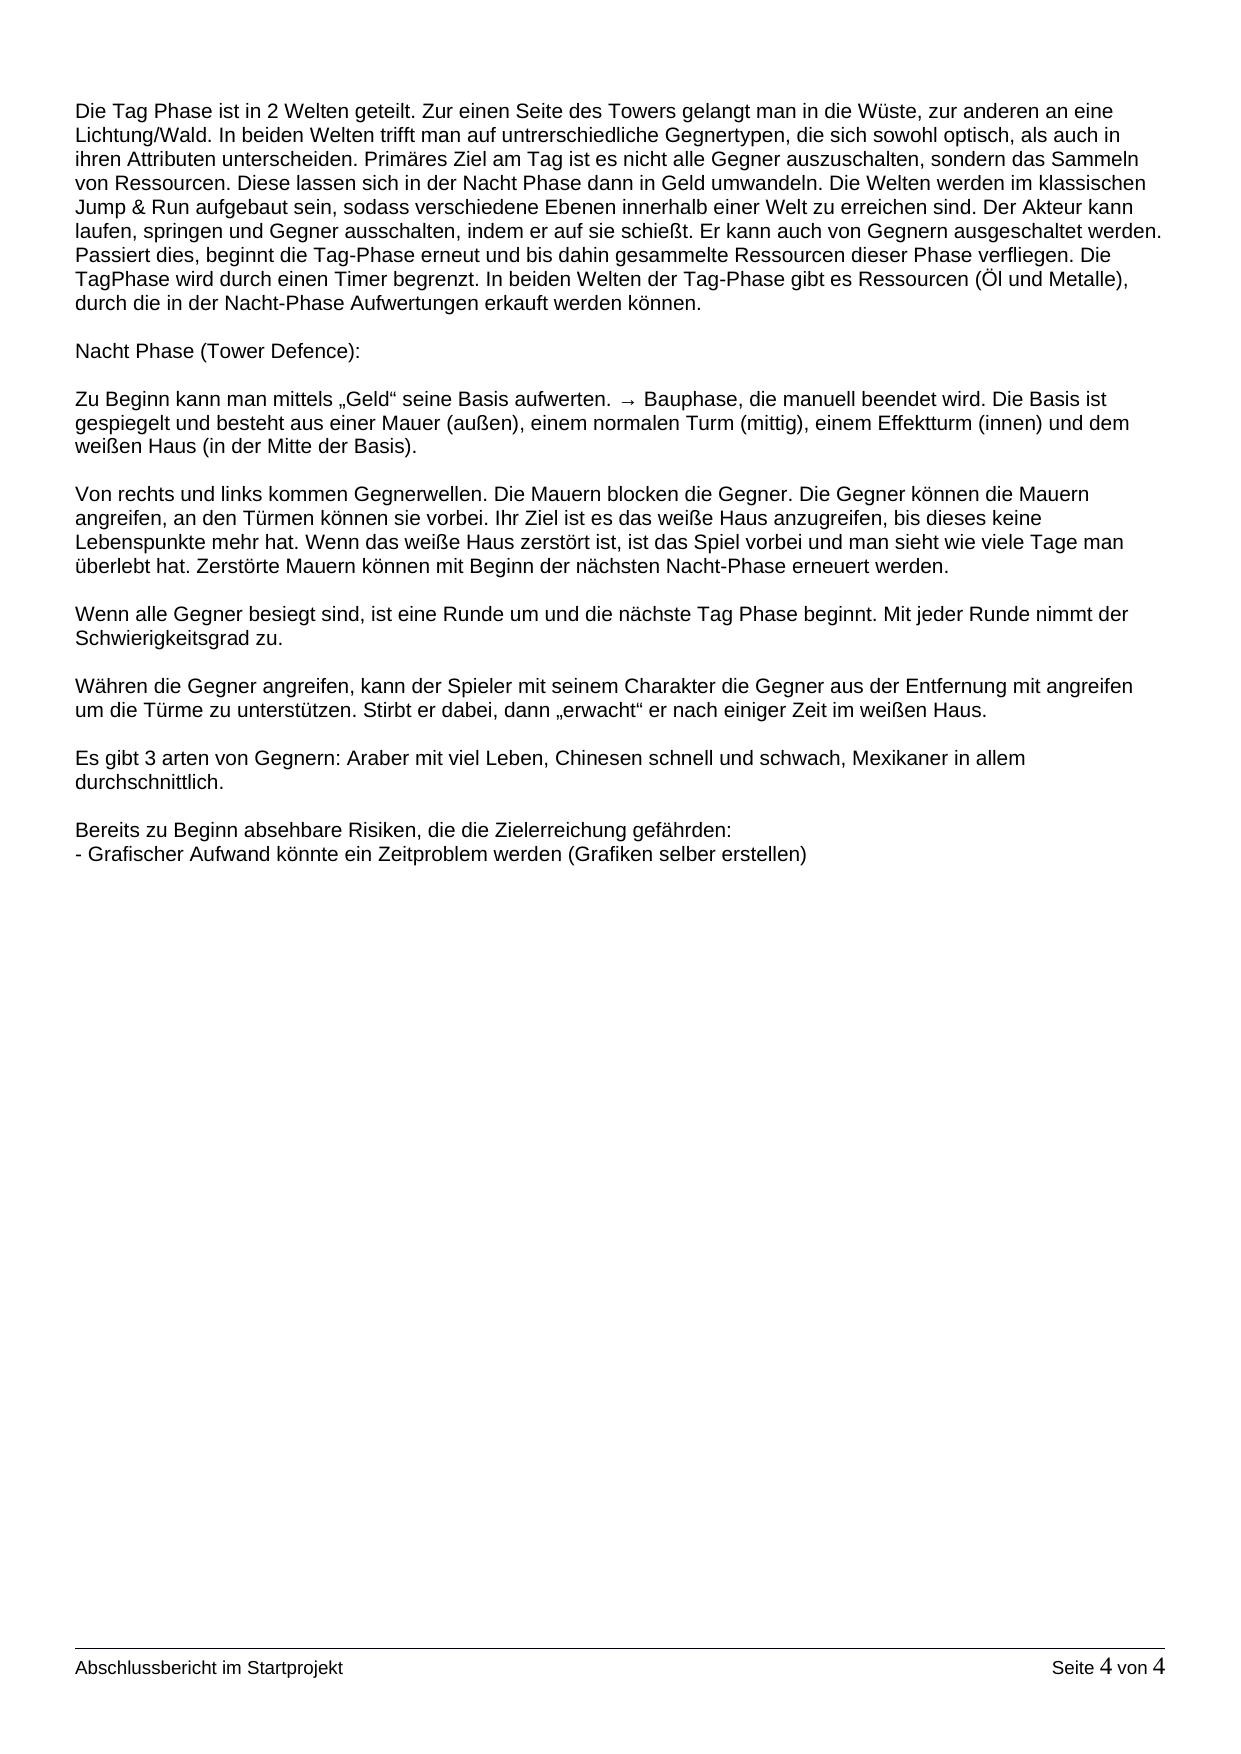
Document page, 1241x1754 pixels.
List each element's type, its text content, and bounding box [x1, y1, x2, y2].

text Die Tag Phase ist in 2 Welten geteilt. Zur einen Seite des Towers gelangt man in die Wüste, zur anderen an eine Lichtung/Wald. In beiden Welten trifft man auf untrerschiedliche Gegnertypen, die sich sowohl optisch, als auch in ihren Attributen unterscheiden. Primäres Ziel am Tag ist es nicht alle Gegner auszuschalten, sondern das Sammeln von Ressourcen. Diese lassen sich in der Nacht Phase dann in Geld umwandeln. Die Welten werden im klassischen Jump & Run aufgebaut sein, sodass verschiedene Ebenen innerhalb einer Welt zu erreichen sind. Der Akteur kann laufen, springen und Gegner ausschalten, indem er auf sie schießt. Er kann auch von Gegnern ausgeschaltet werden. Passiert dies, beginnt die Tag-Phase erneut und bis dahin gesammelte Ressourcen dieser Phase verfliegen. Die TagPhase wird durch einen Timer begrenzt. In beiden Welten der Tag-Phase gibt es Ressourcen (Öl und Metalle), durch die in der Nacht-Phase Aufwertungen erkauft werden können. [75, 99, 1165, 314]
text - Grafischer Aufwand könnte ein Zeitproblem werden (Grafiken selber erstellen) [75, 842, 1165, 866]
text Es gibt 3 arten von Gegnern: Araber mit viel Leben, Chinesen schnell und schwach, Mexikaner in allem durchschnittlich. [75, 746, 1165, 794]
text Von rechts und links kommen Gegnerwellen. Die Mauern blocken die Gegner. Die Gegner können die Mauern angreifen, an den Türmen können sie vorbei. Ihr Ziel ist es das weiße Haus anzugreifen, bis dieses keine Lebenspunkte mehr hat. Wenn das weiße Haus zerstört ist, ist das Spiel vorbei und man sieht wie viele Tage man überlebt hat. Zerstörte Mauern können mit Beginn der nächsten Nacht-Phase erneuert werden. [75, 482, 1165, 578]
text Nacht Phase (Tower Defence): [75, 338, 1165, 362]
text Bereits zu Beginn absehbare Risiken, die die Zielerreichung gefährden: [75, 818, 1165, 842]
text Zu Beginn kann man mittels „Geld“ seine Basis aufwerten. → Bauphase, die manuell beendet wird. Die Basis ist gespiegelt und besteht aus einer Mauer (außen), einem normalen Turm (mittig), einem Effektturm (innen) und dem weißen Haus (in der Mitte der Basis). [75, 386, 1165, 458]
text Wenn alle Gegner besiegt sind, ist eine Runde um und die nächste Tag Phase beginnt. Mit jeder Runde nimmt der Schwierigkeitsgrad zu. [75, 602, 1165, 650]
text Währen die Gegner angreifen, kann der Spieler mit seinem Charakter die Gegner aus der Entfernung mit angreifen um die Türme zu unterstützen. Stirbt er dabei, dann „erwacht“ er nach einiger Zeit im weißen Haus. [75, 674, 1165, 722]
